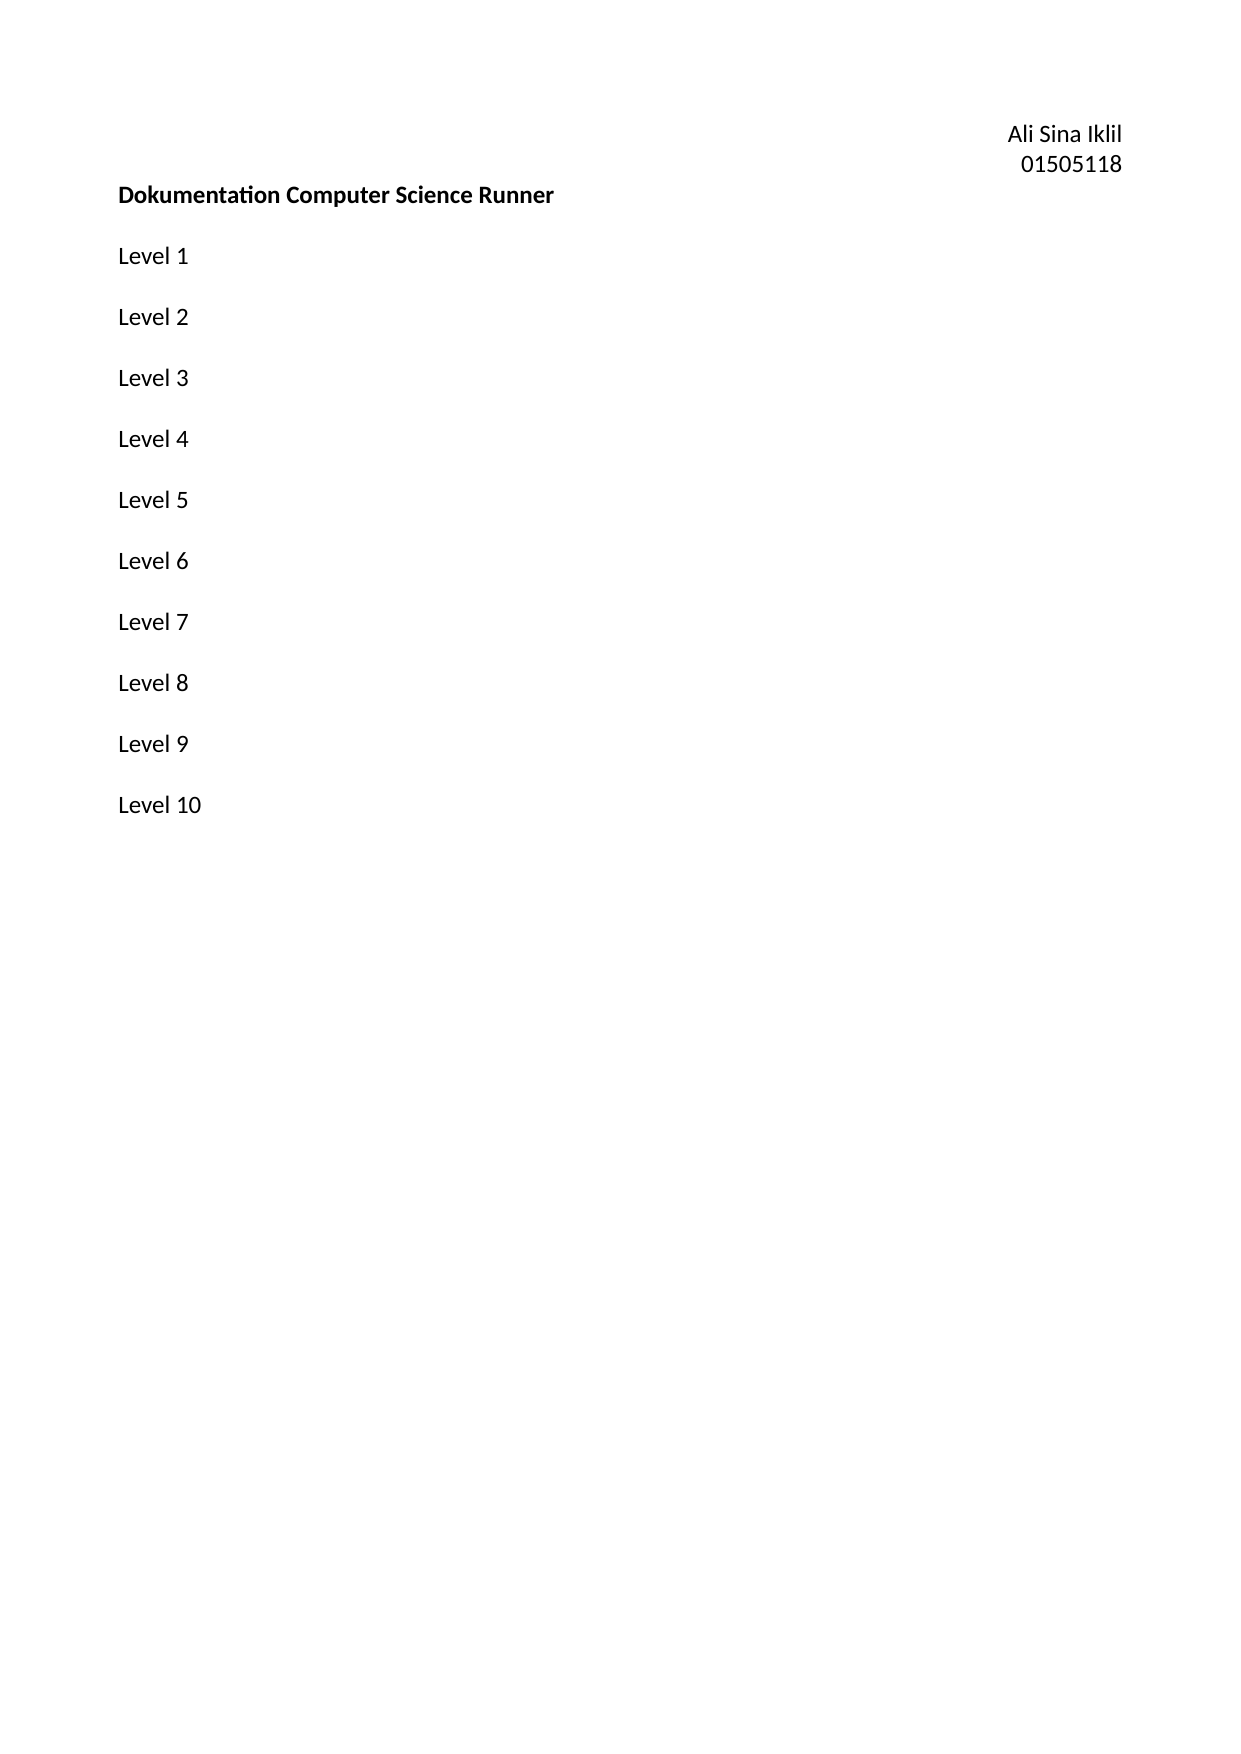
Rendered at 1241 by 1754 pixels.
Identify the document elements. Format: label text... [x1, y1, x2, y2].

text 01505118 [118, 149, 1122, 179]
text Level 9 [118, 728, 1122, 759]
text Ali Sina Iklil [118, 118, 1122, 149]
text Level 1 [118, 240, 1122, 271]
text Level 7 [118, 606, 1122, 637]
text Dokumentation Computer Science Runner [118, 179, 1122, 210]
text Level 5 [118, 484, 1122, 515]
text Level 10 [118, 789, 1122, 820]
text Level 6 [118, 545, 1122, 576]
text Level 8 [118, 667, 1122, 698]
text Level 4 [118, 423, 1122, 454]
text Level 3 [118, 362, 1122, 393]
text Level 2 [118, 301, 1122, 332]
